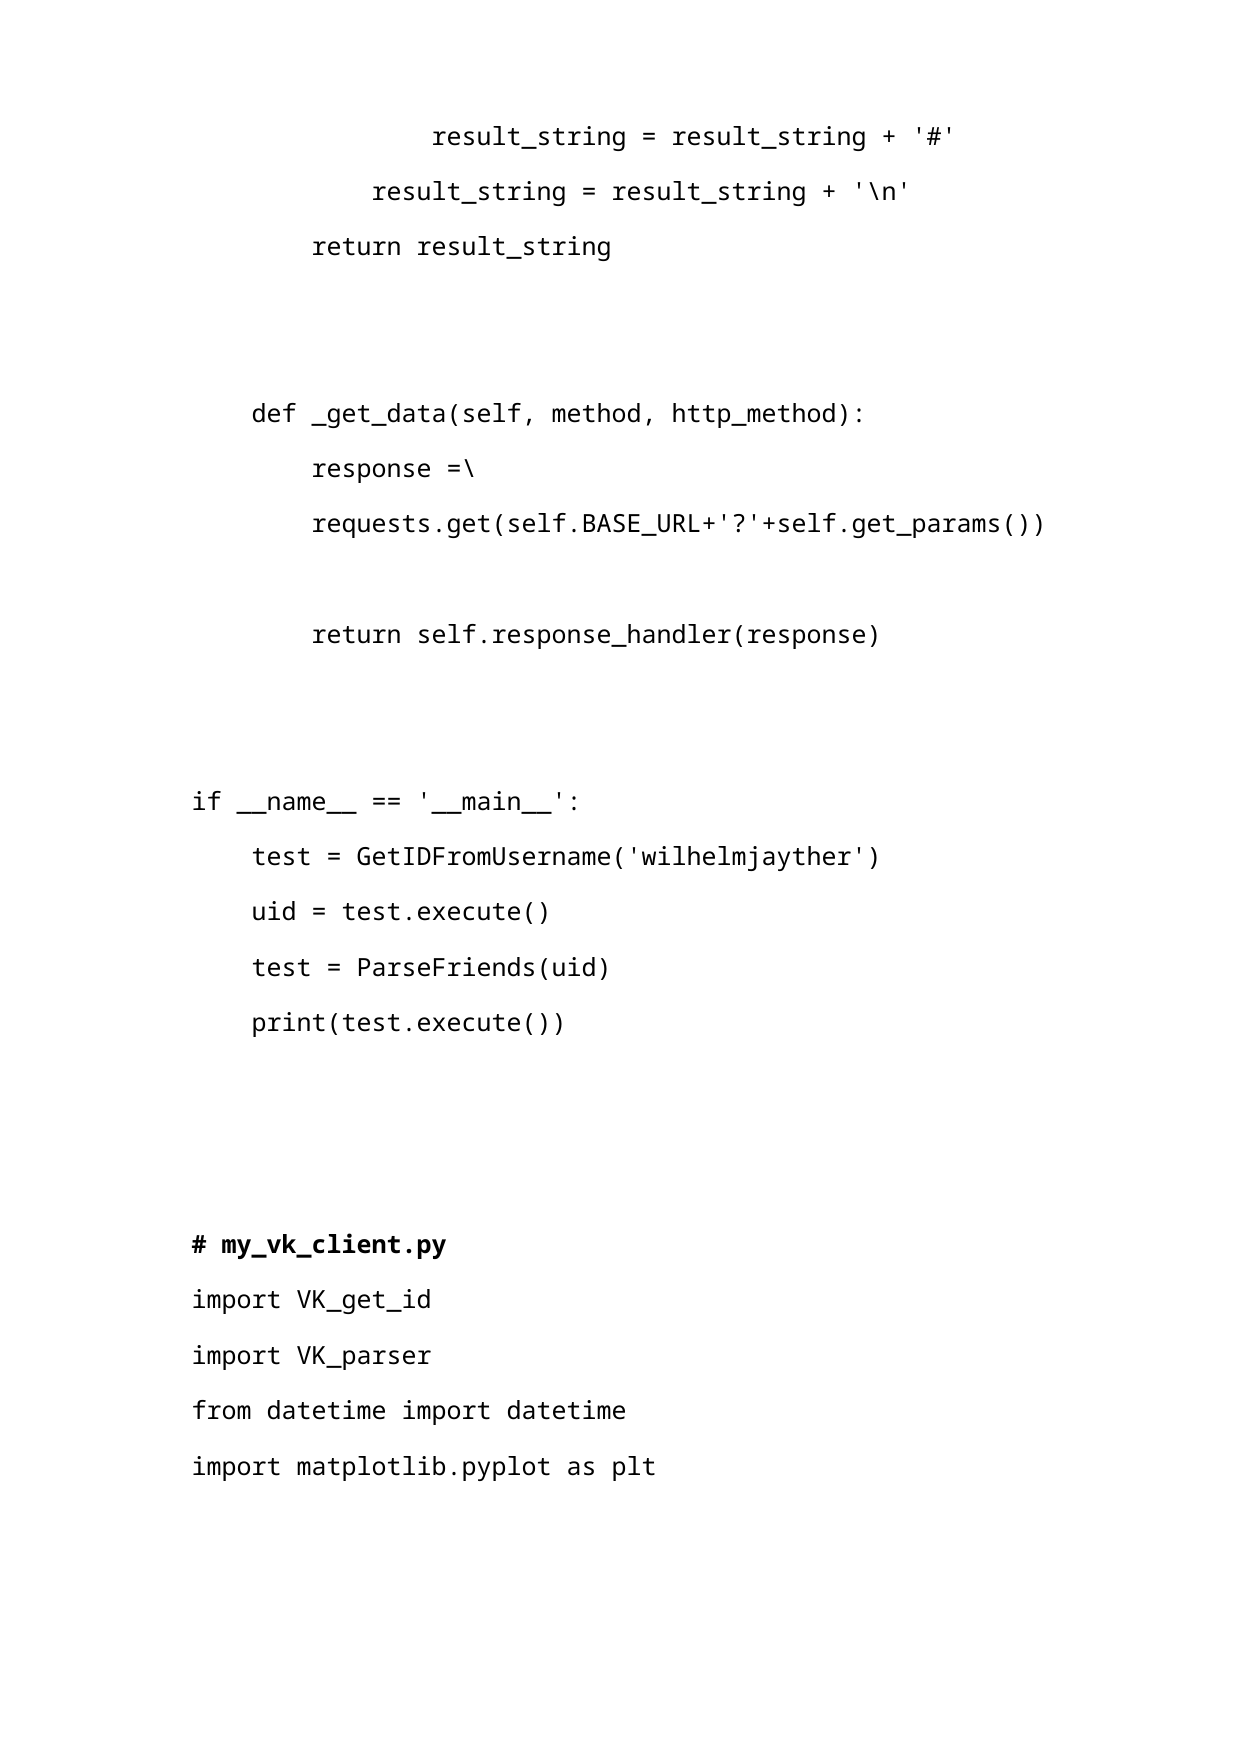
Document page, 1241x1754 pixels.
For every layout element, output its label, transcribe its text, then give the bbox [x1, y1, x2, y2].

text requests.get(self.BASE_URL+'?'+self.get_params()) [118, 506, 1122, 540]
text result_string = result_string + '\n' [118, 173, 1122, 208]
text test = GetIDFromUsername('wilhelmjayther') [118, 838, 1122, 873]
text print(test.execute()) [118, 1005, 1122, 1039]
text return result_string [118, 229, 1122, 263]
text import VK_parser [118, 1337, 1122, 1371]
text return self.response_handler(response) [118, 617, 1122, 651]
text test = ParseFriends(uid) [118, 949, 1122, 983]
text if __name__ == '__main__': [118, 783, 1122, 817]
text from datetime import datetime [118, 1393, 1122, 1427]
text response =\ [118, 451, 1122, 485]
text import VK_get_id [118, 1282, 1122, 1316]
text # my_vk_client.py [118, 1226, 1122, 1261]
text result_string = result_string + '#' [118, 118, 1122, 152]
text def _get_data(self, method, http_method): [118, 395, 1122, 429]
text import matplotlib.pyplot as plt [118, 1448, 1122, 1482]
text uid = test.execute() [118, 894, 1122, 928]
